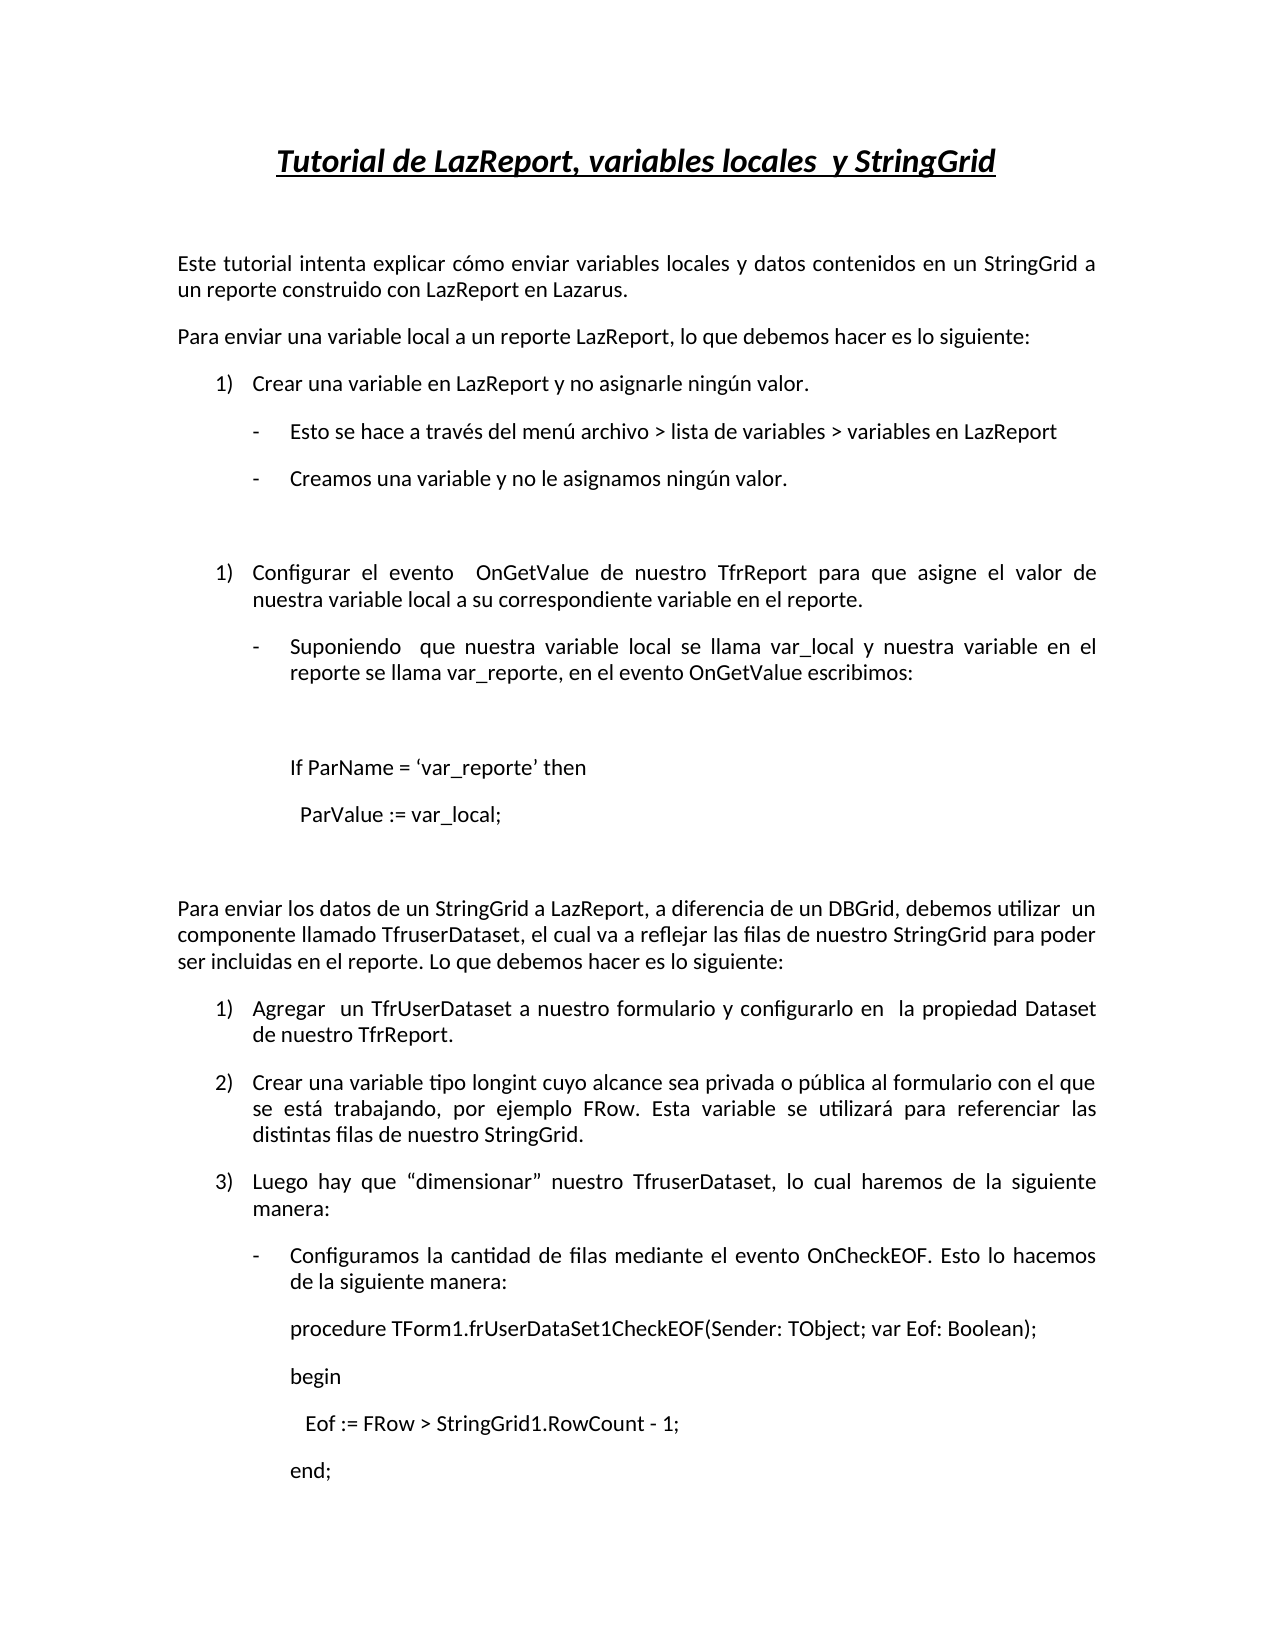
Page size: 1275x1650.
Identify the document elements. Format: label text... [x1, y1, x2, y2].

text Para enviar una variable local a un reporte LazReport, lo que debemos hacer es lo siguiente: [177, 327, 1098, 350]
list Luego hay que “dimensionar” nuestro TfruserDataset, lo cual haremos de la siguiente manera: [215, 1173, 1098, 1222]
list begin [290, 1367, 1098, 1390]
list Creamos una variable y no le asignamos ningún valor. [252, 469, 1098, 492]
list Configuramos la cantidad de filas mediante el evento OnCheckEOF. Esto lo hacemos de la siguiente manera: [252, 1246, 1098, 1295]
list Suponiendo que nuestra variable local se llama var_local y nuestra variable en el reporte se llama var_reporte, en el evento OnGetValue escribimos: [252, 637, 1098, 686]
list Eof := FRow > StringGrid1.RowCount - 1; [290, 1414, 1098, 1437]
text Tutorial de LazReport, variables locales y StringGrid [177, 148, 1098, 181]
list ParValue := var_local; [290, 805, 1098, 828]
list Crear una variable en LazReport y no asignarle ningún valor. [215, 375, 1098, 398]
list Configurar el evento OnGetValue de nuestro TfrReport para que asigne el valor de nuestra variable local a su correspondiente variable en el reporte. [215, 563, 1098, 613]
text Para enviar los datos de un StringGrid a LazReport, a diferencia de un DBGrid, debemos utilizar un componente llamado TfruserDataset, el cual va a reflejar las filas de nuestro StringGrid para poder ser incluidas en el reporte. Lo que debemos hacer es lo siguiente: [177, 899, 1098, 975]
text Este tutorial intenta explicar cómo enviar variables locales y datos contenidos en un StringGrid a un reporte construido con LazReport en Lazarus. [177, 254, 1098, 303]
list procedure TForm1.frUserDataSet1CheckEOF(Sender: TObject; var Eof: Boolean); [290, 1320, 1098, 1343]
list If ParName = ‘var_reporte’ then [290, 758, 1098, 781]
list end; [290, 1461, 1098, 1484]
list Crear una variable tipo longint cuyo alcance sea privada o pública al formulario con el que se está trabajando, por ejemplo FRow. Esta variable se utilizará para referenciar las distintas filas de nuestro StringGrid. [215, 1073, 1098, 1148]
list Agregar un TfrUserDataset a nuestro formulario y configurarlo en la propiedad Dataset de nuestro TfrReport. [215, 999, 1098, 1048]
list Esto se hace a través del menú archivo > lista de variables > variables en LazReport [252, 422, 1098, 445]
